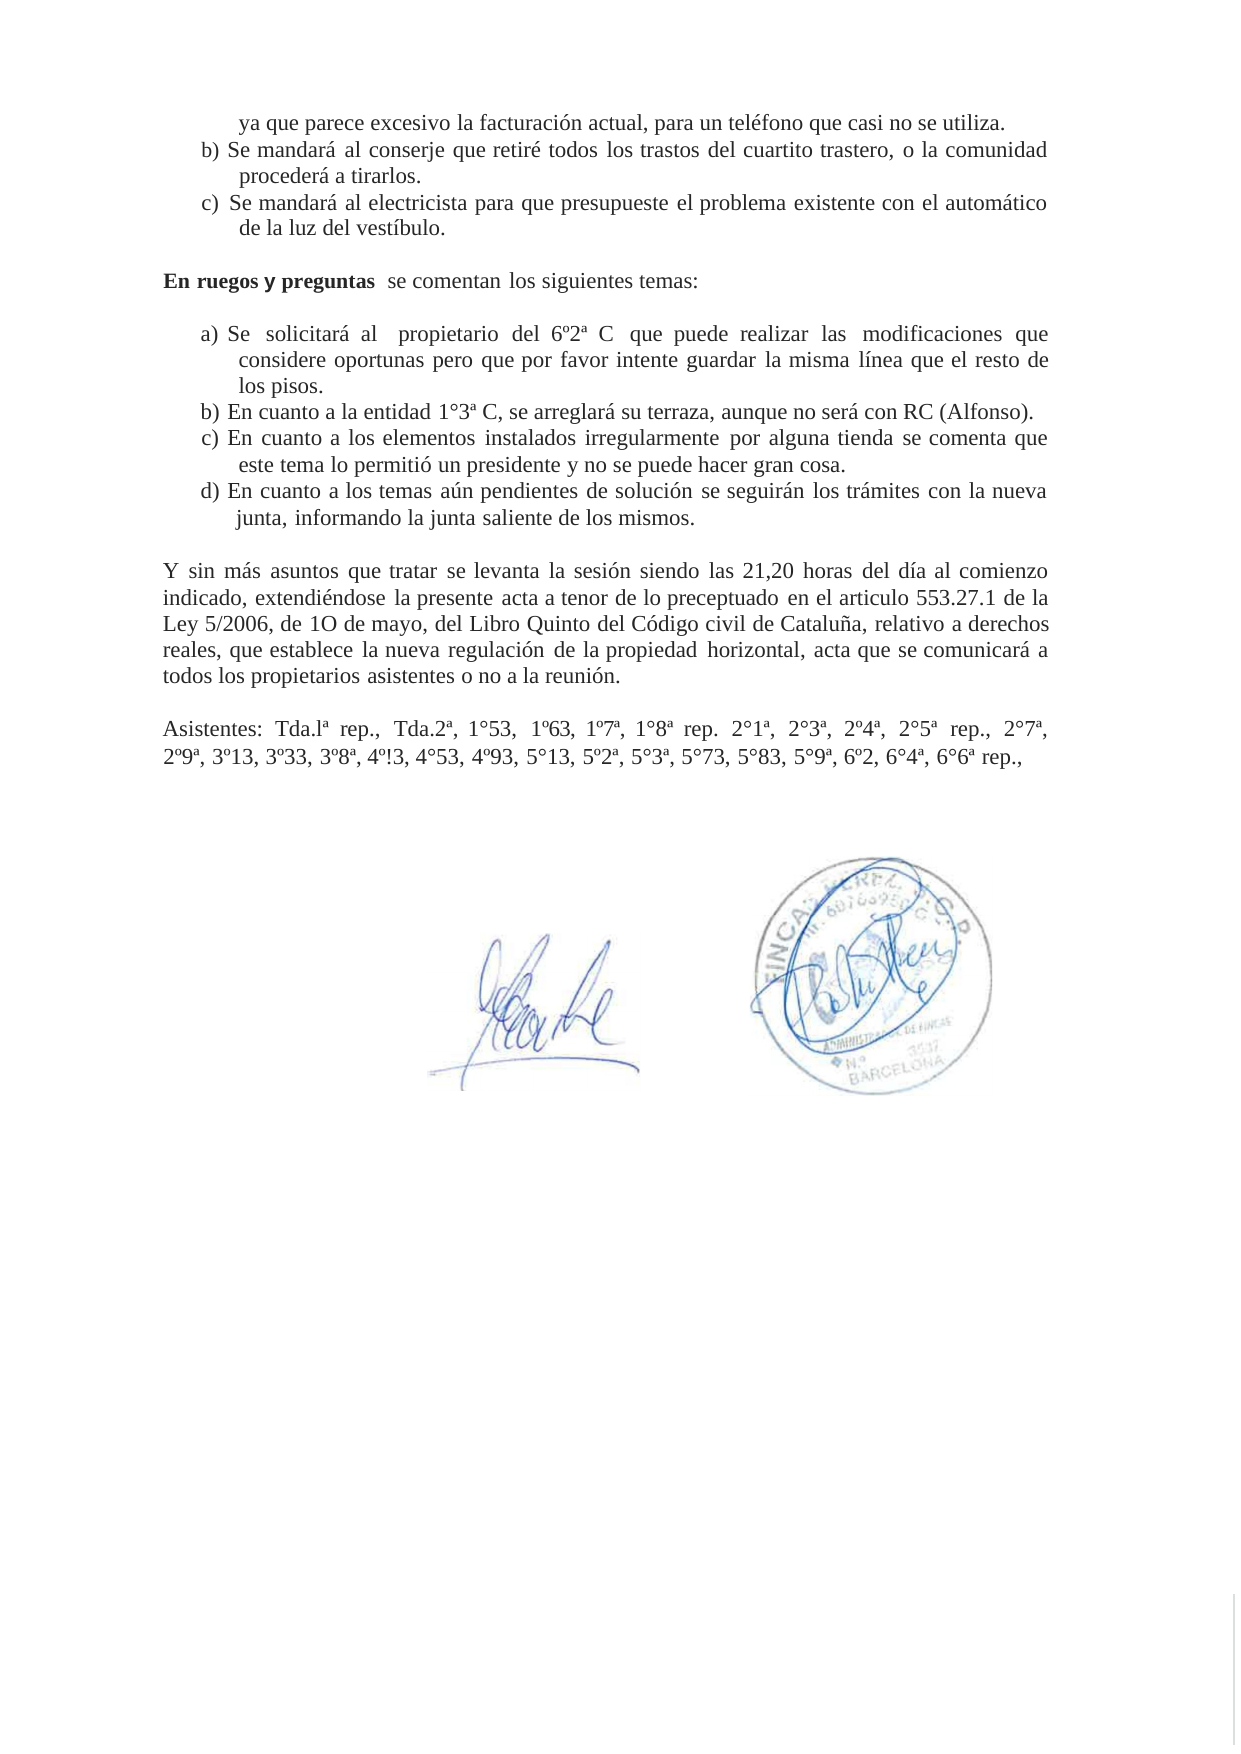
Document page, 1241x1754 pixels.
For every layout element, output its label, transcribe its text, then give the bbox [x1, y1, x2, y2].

list En cuanto a los elementos instalados irregularmente por alguna tienda se comenta que este tema lo permitió un presidente y no se puede hacer gran cosa. [201, 424, 1048, 477]
subtitle ya que parece excesivo la facturación actual, para un teléfono que casi no se utiliza. [238, 109, 1240, 136]
subtitle Se solicitará al propietario del 6º2ª C que puede realizar las modificaciones que considere oportunas pero que por favor intente guardar la misma línea que el resto de los pisos. [200, 320, 1049, 398]
picture [749, 856, 993, 1096]
picture [427, 933, 641, 1091]
list Se mandará al conserje que retiré todos los trastos del cuartito trastero, o la comunidad procederá a tirarlos. [201, 136, 1047, 188]
list En cuanto a la entidad 1°3ª C, se arreglará su terraza, aunque no será con RC (Alfonso). [200, 398, 1240, 424]
text c) Se mandará al electricista para que presupueste el problema existente con el automático de la luz del vestíbulo. [201, 190, 1048, 241]
text Y sin más asuntos que tratar se levanta la sesión siendo las 21,20 horas del día al comienzo indicado, extendiéndose la presente acta a tenor de lo preceptuado en el articulo 553.27.1 de la Ley 5/2006, de 1O de mayo, del Libro Quinto del Código civil de Cataluña, relativo a derechos reales, que establece la nueva regulación de la propiedad horizontal, acta que se comunicará a todos los propietarios asistentes o no a la reunión. [163, 557, 1049, 688]
text En ruegos y preguntas se comentan los siguientes temas: [163, 267, 1240, 294]
list En cuanto a los temas aún pendientes de solución se seguirán los trámites con la nueva junta, informando la junta saliente de los mismos. [200, 477, 1047, 530]
text Asistentes: Tda.lª rep., Tda.2ª, 1°53, 1º63, 1º7ª, 1°8ª rep. 2°1ª, 2°3ª, 2º4ª, 2°5ª rep., 2°7ª, 2º9ª, 3º13, 3º33, 3º8ª, 4º!3, 4°53, 4º93, 5°13, 5º2ª, 5°3ª, 5°73, 5°83, 5°9ª, 6º2, 6°4ª, 6°6ª rep., [162, 715, 1048, 769]
